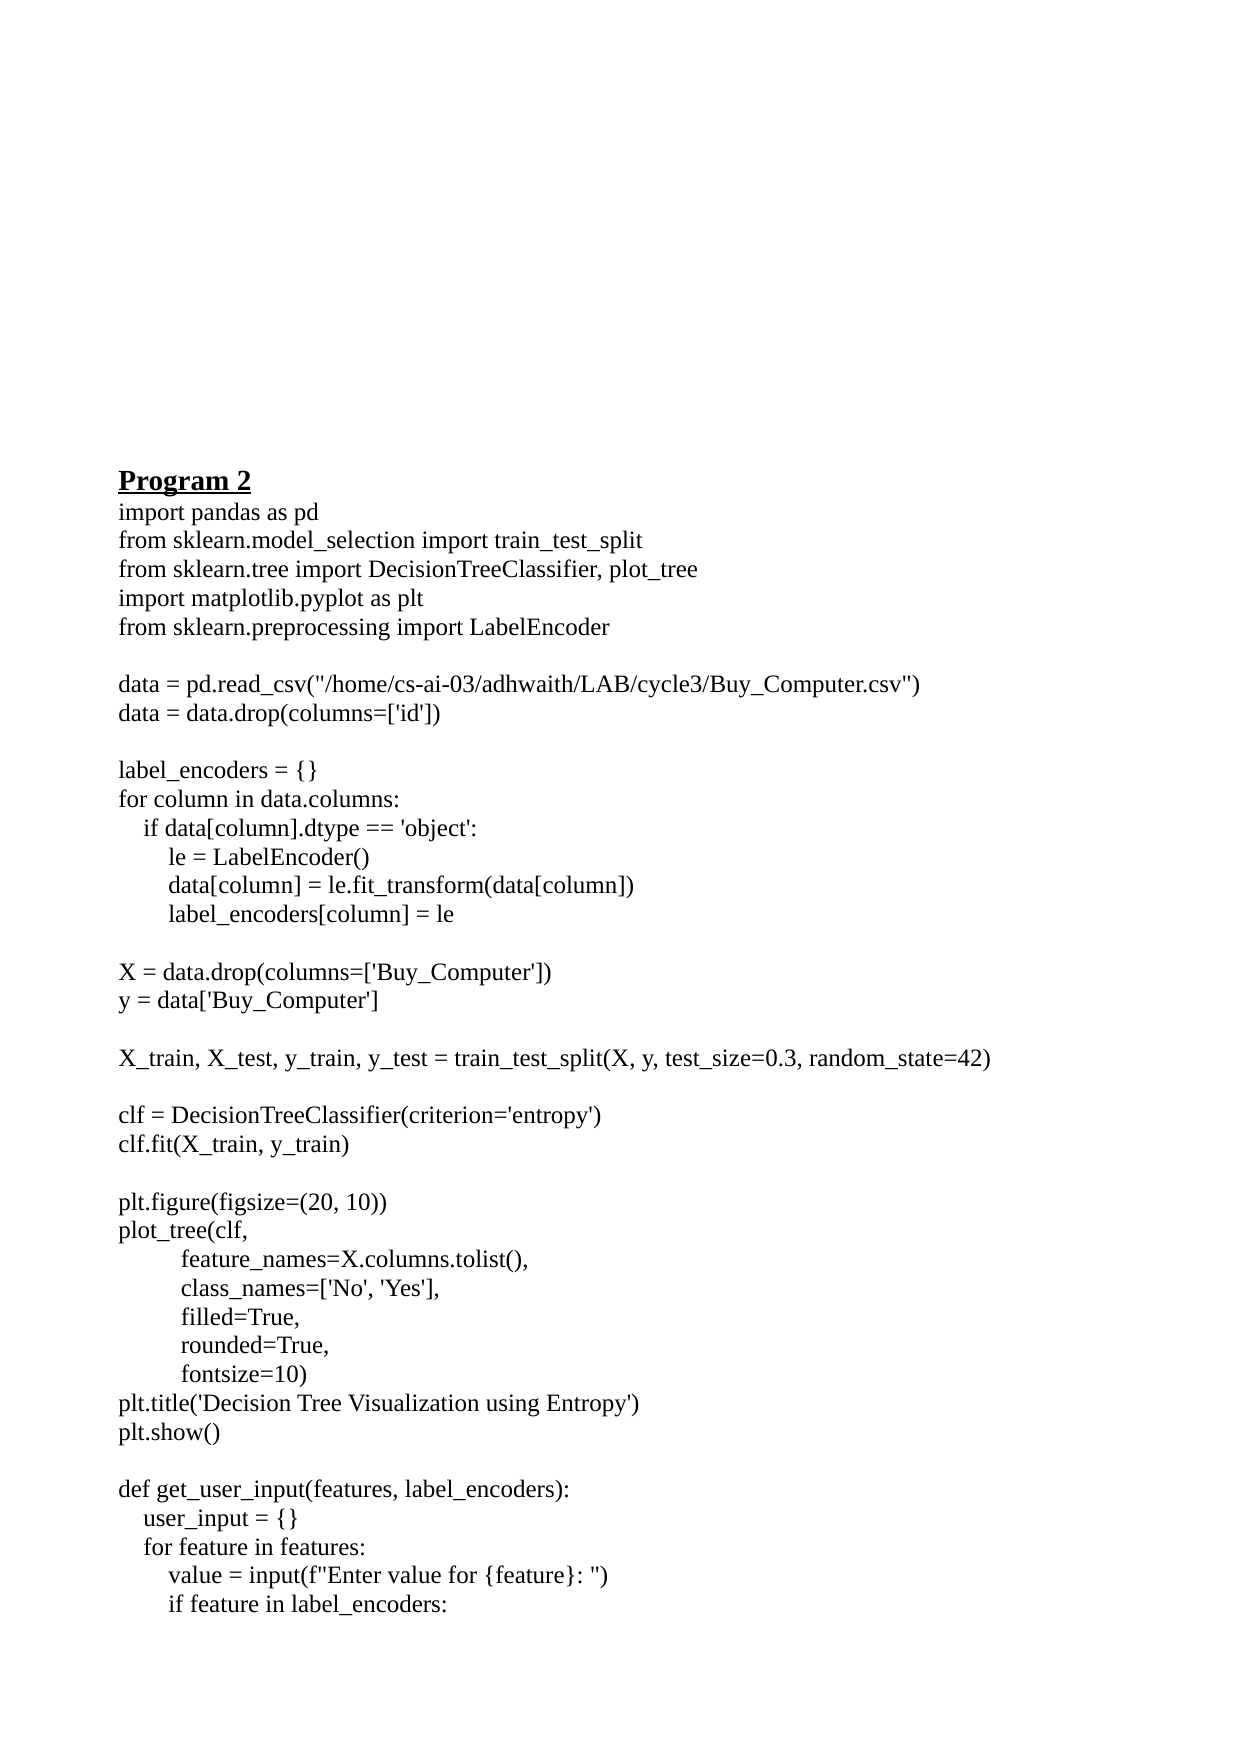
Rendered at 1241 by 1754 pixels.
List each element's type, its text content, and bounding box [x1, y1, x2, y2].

text Program 2 [118, 463, 1122, 497]
text value = input(f"Enter value for {feature}: ") [118, 1560, 1122, 1589]
text clf.fit(X_train, y_train) [118, 1129, 1122, 1158]
text feature_names=X.columns.tolist(), [118, 1244, 1122, 1273]
text X_train, X_test, y_train, y_test = train_test_split(X, y, test_size=0.3, random_state=42) [118, 1043, 1122, 1072]
text le = LabelEncoder() [118, 842, 1122, 870]
text from sklearn.model_selection import train_test_split [118, 525, 1122, 554]
text plt.show() [118, 1417, 1122, 1445]
text class_names=['No', 'Yes'], [118, 1273, 1122, 1302]
text data[column] = le.fit_transform(data[column]) [118, 870, 1122, 899]
text X = data.drop(columns=['Buy_Computer']) [118, 957, 1122, 985]
text from sklearn.tree import DecisionTreeClassifier, plot_tree [118, 554, 1122, 583]
text plt.figure(figsize=(20, 10)) [118, 1187, 1122, 1215]
text data = data.drop(columns=['id']) [118, 698, 1122, 727]
text label_encoders[column] = le [118, 899, 1122, 928]
text plot_tree(clf, [118, 1215, 1122, 1244]
text fontsize=10) [118, 1359, 1122, 1388]
text def get_user_input(features, label_encoders): [118, 1474, 1122, 1503]
text if feature in label_encoders: [118, 1589, 1122, 1618]
text import pandas as pd [118, 497, 1122, 525]
text import matplotlib.pyplot as plt [118, 583, 1122, 612]
text label_encoders = {} [118, 755, 1122, 784]
text for feature in features: [118, 1532, 1122, 1560]
text from sklearn.preprocessing import LabelEncoder [118, 612, 1122, 640]
text if data[column].dtype == 'object': [118, 813, 1122, 842]
text filled=True, [118, 1302, 1122, 1330]
text user_input = {} [118, 1503, 1122, 1532]
text clf = DecisionTreeClassifier(criterion='entropy') [118, 1100, 1122, 1129]
text y = data['Buy_Computer'] [118, 985, 1122, 1014]
text plt.title('Decision Tree Visualization using Entropy') [118, 1388, 1122, 1417]
text for column in data.columns: [118, 784, 1122, 813]
text rounded=True, [118, 1330, 1122, 1359]
text data = pd.read_csv("/home/cs-ai-03/adhwaith/LAB/cycle3/Buy_Computer.csv") [118, 669, 1122, 698]
